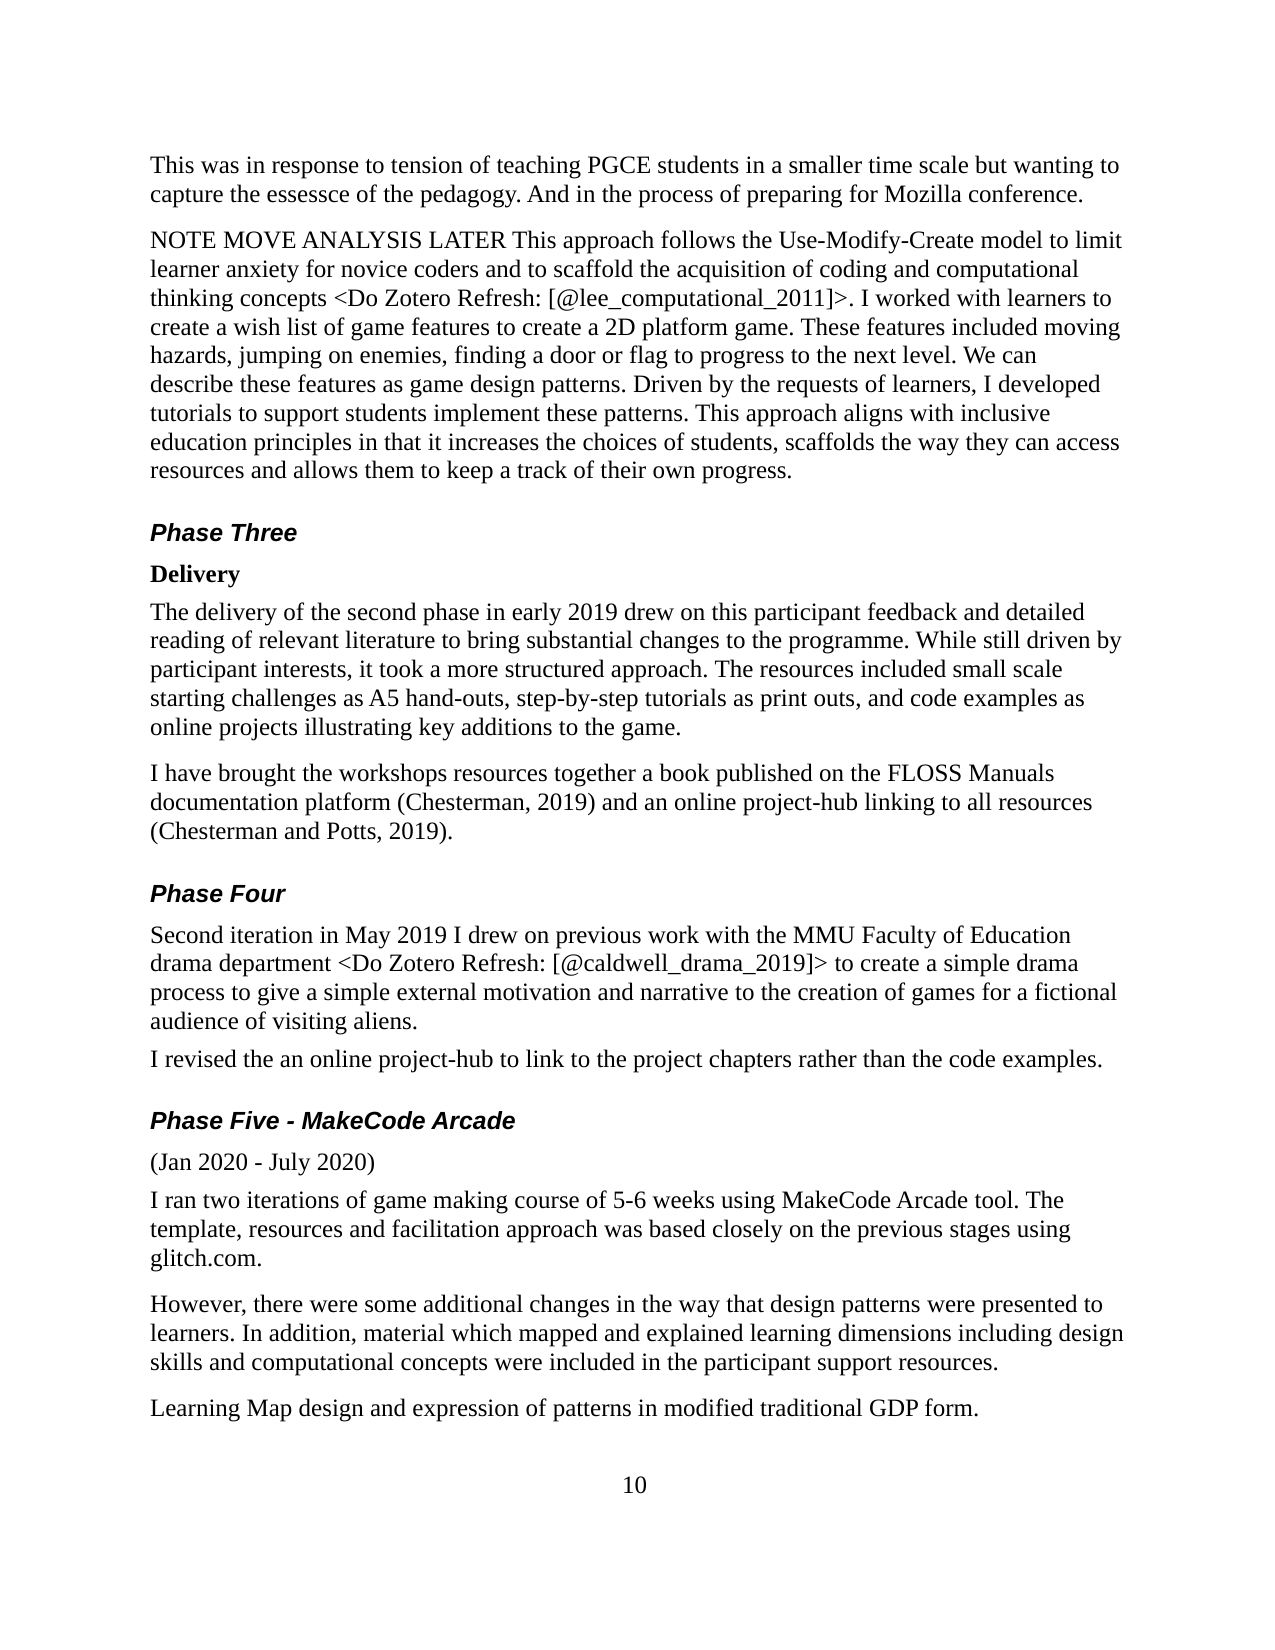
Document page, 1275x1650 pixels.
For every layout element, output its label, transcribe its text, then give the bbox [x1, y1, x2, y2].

text Learning Map design and expression of patterns in modified traditional GDP form. [150, 1393, 1125, 1422]
text Second iteration in May 2019 I drew on previous work with the MMU Faculty of Education drama department <Do Zotero Refresh: [@caldwell_drama_2019]> to create a simple drama process to give a simple external motivation and narrative to the creation of games for a fictional audience of visiting aliens. [150, 920, 1125, 1035]
text The delivery of the second phase in early 2019 drew on this participant feedback and detailed reading of relevant literature to bring substantial changes to the programme. While still driven by participant interests, it took a more structured approach. The resources included small scale starting challenges as A5 hand-outs, step-by-step tutorials as print outs, and code examples as online projects illustrating key additions to the game. [150, 597, 1125, 741]
text I have brought the workshops resources together a book published on the FLOSS Manuals documentation platform (Chesterman, 2019) and an online project-hub linking to all resources (Chesterman and Potts, 2019). [150, 758, 1125, 845]
subtitle Phase Four [150, 879, 1125, 907]
subtitle Phase Five - MakeCode Arcade [150, 1106, 1125, 1135]
text Delivery [150, 559, 1125, 588]
text (Jan 2020 - July 2020) [150, 1147, 1125, 1176]
text However, there were some additional changes in the way that design patterns were presented to learners. In addition, material which mapped and explained learning dimensions including design skills and computational concepts were included in the participant support resources. [150, 1289, 1125, 1376]
text I ran two iterations of game making course of 5-6 weeks using MakeCode Arcade tool. The template, resources and facilitation approach was based closely on the previous stages using glitch.com. [150, 1185, 1125, 1271]
text This was in response to tension of teaching PGCE students in a smaller time scale but wanting to capture the essessce of the pedagogy. And in the process of preparing for Mozilla conference. [150, 150, 1125, 207]
text NOTE MOVE ANALYSIS LATER This approach follows the Use-Modify-Create model to limit learner anxiety for novice coders and to scaffold the acquisition of coding and computational thinking concepts <Do Zotero Refresh: [@lee_computational_2011]>. I worked with learners to create a wish list of game features to create a 2D platform game. These features included moving hazards, jumping on enemies, finding a door or flag to progress to the next level. We can describe these features as game design patterns. Driven by the requests of learners, I developed tutorials to support students implement these patterns. This approach aligns with inclusive education principles in that it increases the choices of students, scaffolds the way they can access resources and allows them to keep a track of their own progress. [150, 225, 1125, 484]
subtitle Phase Three [150, 518, 1125, 547]
text I revised the an online project-hub to link to the project chapters rather than the code examples. [150, 1044, 1125, 1072]
